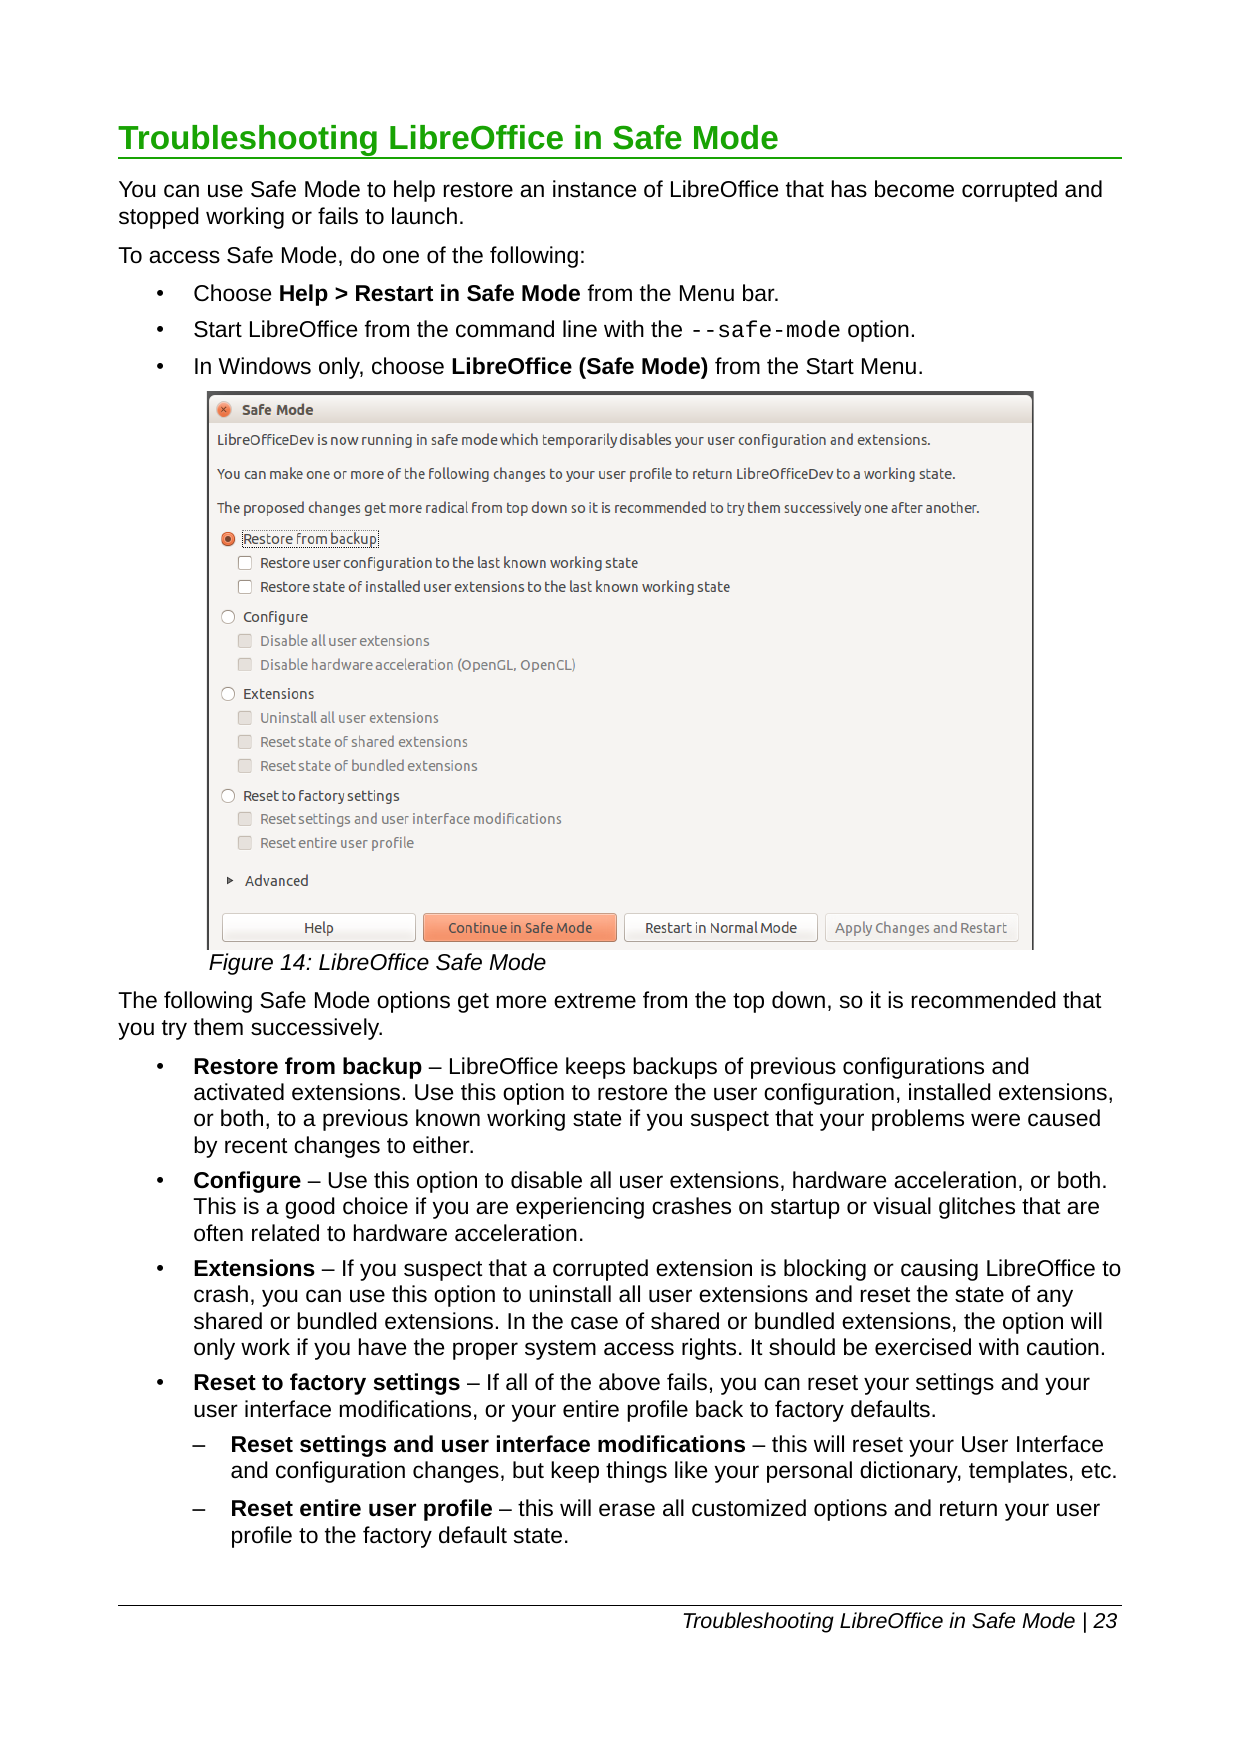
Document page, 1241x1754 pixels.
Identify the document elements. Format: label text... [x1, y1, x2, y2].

text To access Safe Mode, do one of the following: [118, 242, 1122, 268]
list Start LibreOffice from the command line with the --safe-mode option. [156, 316, 1122, 344]
list Extensions – If you suspect that a corrupted extension is blocking or causing LibreOffice to crash, you can use this option to uninstall all user extensions and reset the state of any shared or bundled extensions. In the case of shared or bundled extensions, the option will only work if you have the proper system access rights. It should be exercised with caution. [156, 1255, 1122, 1360]
subtitle Troubleshooting LibreOffice in Safe Mode [118, 118, 1122, 157]
list Reset entire user profile – this will erase all customized options and return your user profile to the factory default state. [192, 1495, 1122, 1548]
list Configure – Use this option to disable all user extensions, hardware acceleration, or both. This is a good choice if you are experiencing crashes on startup or visual glitches that are often related to hardware acceleration. [156, 1167, 1122, 1246]
list Reset to factory settings – If all of the above fails, you can reset your settings and your user interface modifications, or your entire profile back to factory defaults. [156, 1369, 1122, 1422]
text Figure 14: LibreOffice Safe Mode [209, 950, 1032, 976]
list Choose Help > Restart in Safe Mode from the Menu bar. [156, 280, 1122, 307]
list Restore from backup – LibreOffice keeps backups of previous configurations and activated extensions. Use this option to restore the user configuration, installed extensions, or both, to a previous known working state if you suspect that your problems were caused by recent changes to either. [156, 1053, 1122, 1158]
list Reset settings and user interface modifications – this will reset your User Interface and configuration changes, but keep things like your personal dictionary, templates, etc. [192, 1431, 1122, 1483]
picture [206, 391, 1034, 950]
text The following Safe Mode options get more extreme from the top down, so it is recommended that you try them successively. [118, 987, 1122, 1040]
text You can use Safe Mode to help restore an instance of LibreOffice that has become corrupted and stopped working or fails to launch. [118, 176, 1122, 229]
list In Windows only, choose LibreOffice (Safe Mode) from the Start Menu. [156, 353, 1122, 379]
